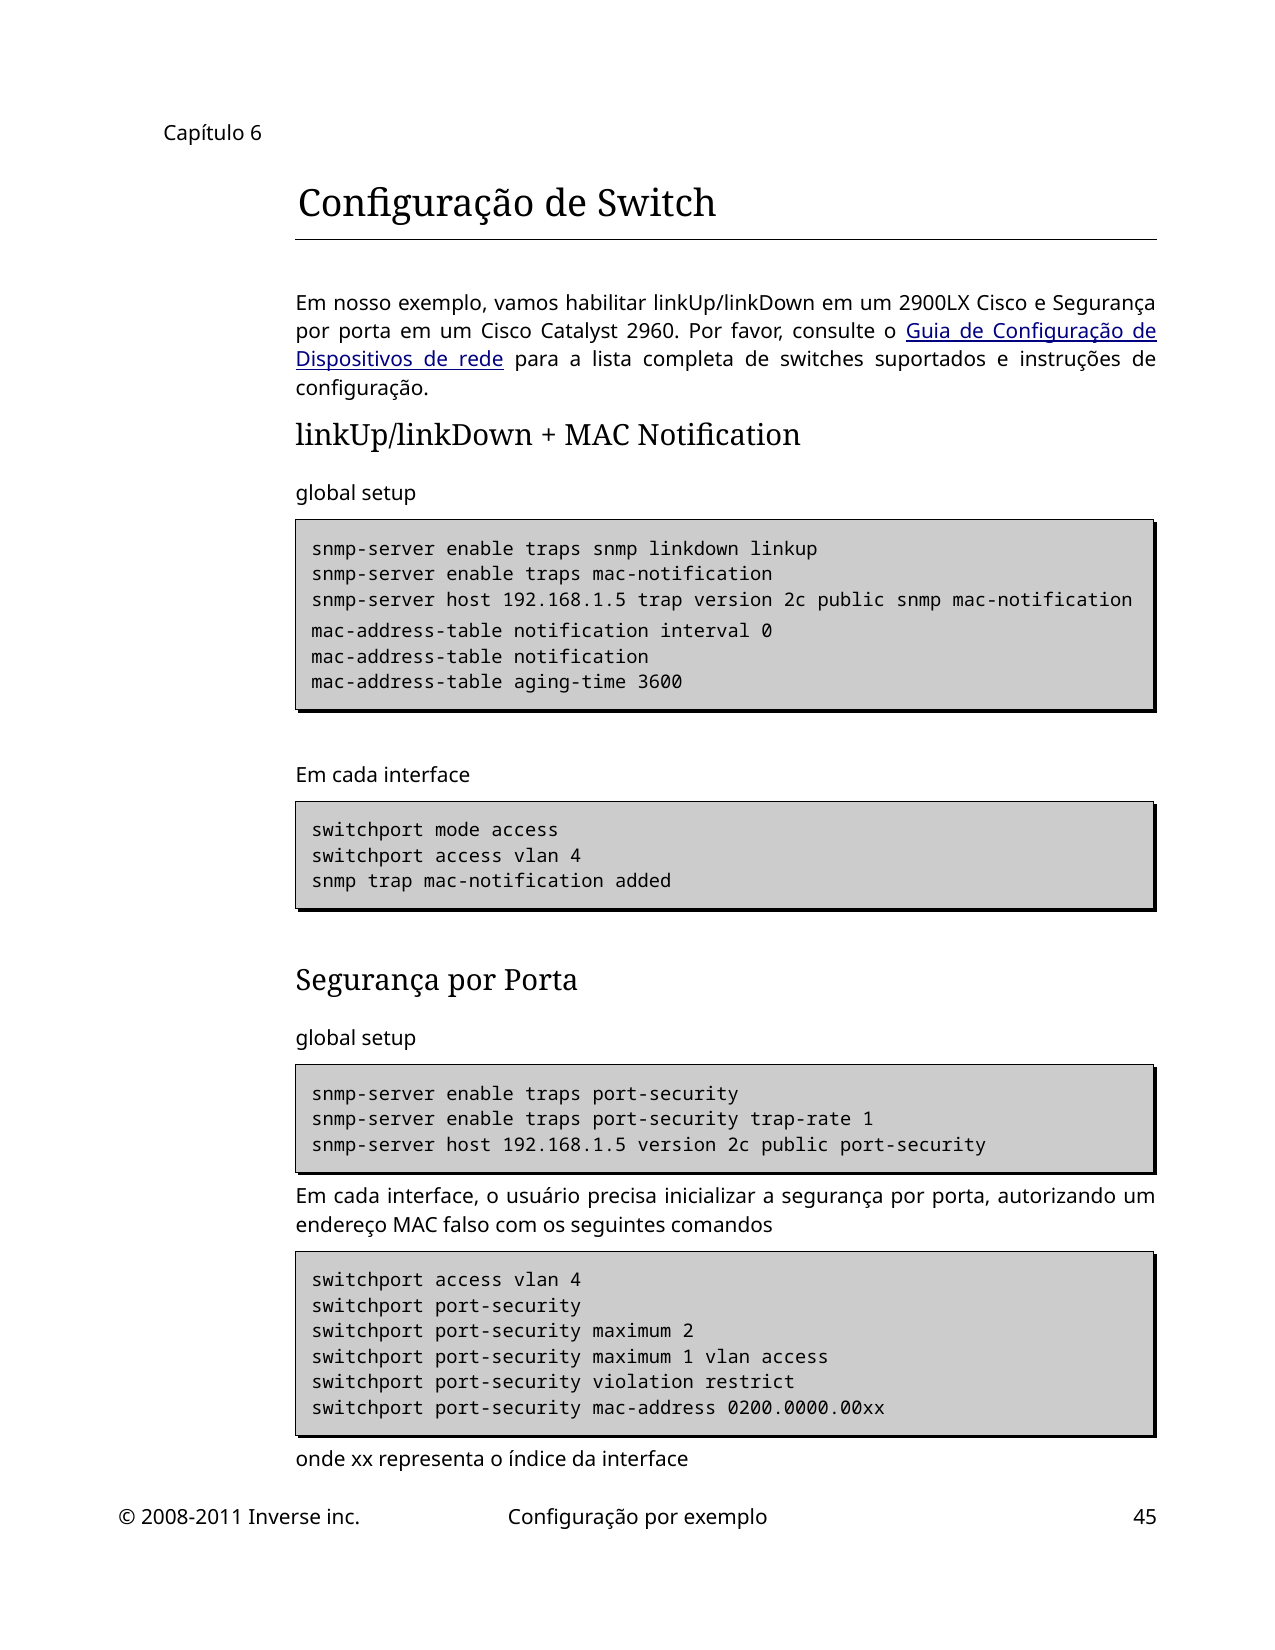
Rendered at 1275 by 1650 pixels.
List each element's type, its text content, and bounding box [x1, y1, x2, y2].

subtitle linkUp/linkDown + MAC Notification [295, 414, 1157, 454]
text switchport mode access switchport access vlan 4 snmp trap mac-notification added [296, 802, 1153, 908]
text mac-address-table notification interval 0 mac-address-table notification mac-address-table aging-time 3600 [296, 602, 1153, 709]
text Em cada interface [295, 760, 1157, 788]
subtitle Segurança por Porta [295, 959, 1157, 998]
text global setup [295, 1023, 1157, 1052]
text switchport access vlan 4 switchport port-security switchport port-security maximum 2 switchport port-security maximum 1 vlan access switchport port-security violation restrict switchport port-security mac-address 0200.0000.00xx [296, 1252, 1153, 1435]
subtitle Configuração de Switch [295, 176, 1157, 239]
text onde xx representa o índice da interface [295, 1444, 1157, 1473]
text snmp-server enable traps port-security snmp-server enable traps port-security trap-rate 1 snmp-server host 192.168.1.5 version 2c public port-security [296, 1065, 1153, 1172]
text global setup [295, 478, 1157, 507]
text Em nosso exemplo, vamos habilitar linkUp/linkDown em um 2900LX Cisco e Segurança por porta em um Cisco Catalyst 2960. Por favor, consulte o Guia de Configuração de Dispositivos de rede para a lista completa de switches suportados e instruções de configuração. [295, 288, 1157, 401]
text snmp-server enable traps snmp linkdown linkup snmp-server enable traps mac-notification snmp-server host 192.168.1.5 trap version 2c public snmp mac-notification [296, 520, 1153, 602]
text Em cada interface, o usuário precisa inicializar a segurança por porta, autorizando um endereço MAC falso com os seguintes comandos [295, 1181, 1157, 1238]
